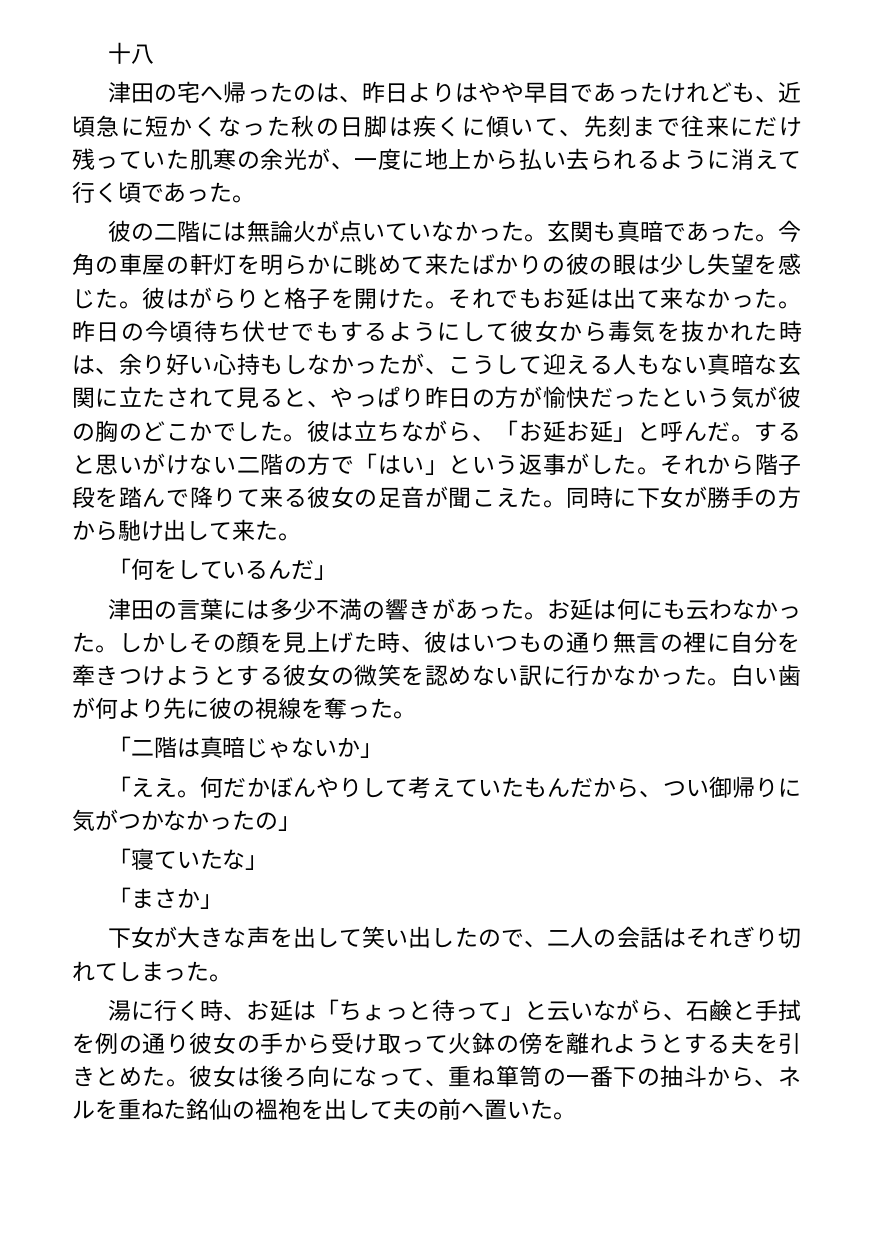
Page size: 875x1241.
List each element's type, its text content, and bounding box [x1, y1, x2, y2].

text 「二階は真暗じゃないか」 [72, 730, 802, 763]
text 津田の宅へ帰ったのは、昨日よりはやや早目であったけれども、近頃急に短かくなった秋の日脚は疾くに傾いて、先刻まで往来にだけ残っていた肌寒の余光が、一度に地上から払い去られるように消えて行く頃であった。 [72, 75, 802, 208]
text 津田の言葉には多少不満の響きがあった。お延は何にも云わなかった。しかしその顔を見上げた時、彼はいつもの通り無言の裡に自分を牽きつけようとする彼女の微笑を認めない訳に行かなかった。白い歯が何より先に彼の視線を奪った。 [72, 591, 802, 724]
text 下女が大きな声を出して笑い出したので、二人の会話はそれぎり切れてしまった。 [72, 920, 802, 987]
text 「寝ていたな」 [72, 842, 802, 875]
text 「まさか」 [72, 881, 802, 914]
text 湯に行く時、お延は「ちょっと待って」と云いながら、石鹸と手拭を例の通り彼女の手から受け取って火鉢の傍を離れようとする夫を引きとめた。彼女は後ろ向になって、重ね箪笥の一番下の抽斗から、ネルを重ねた銘仙の褞袍を出して夫の前へ置いた。 [72, 993, 802, 1126]
text 十八 [72, 36, 802, 69]
text 彼の二階には無論火が点いていなかった。玄関も真暗であった。今角の車屋の軒灯を明らかに眺めて来たばかりの彼の眼は少し失望を感じた。彼はがらりと格子を開けた。それでもお延は出て来なかった。昨日の今頃待ち伏せでもするようにして彼女から毒気を抜かれた時は、余り好い心持もしなかったが、こうして迎える人もない真暗な玄関に立たされて見ると、やっぱり昨日の方が愉快だったという気が彼の胸のどこかでした。彼は立ちながら、「お延お延」と呼んだ。すると思いがけない二階の方で「はい」という返事がした。それから階子段を踏んで降りて来る彼女の足音が聞こえた。同時に下女が勝手の方から馳け出して来た。 [72, 214, 802, 546]
text 「ええ。何だかぼんやりして考えていたもんだから、つい御帰りに気がつかなかったの」 [72, 769, 802, 836]
text 「何をしているんだ」 [72, 552, 802, 586]
